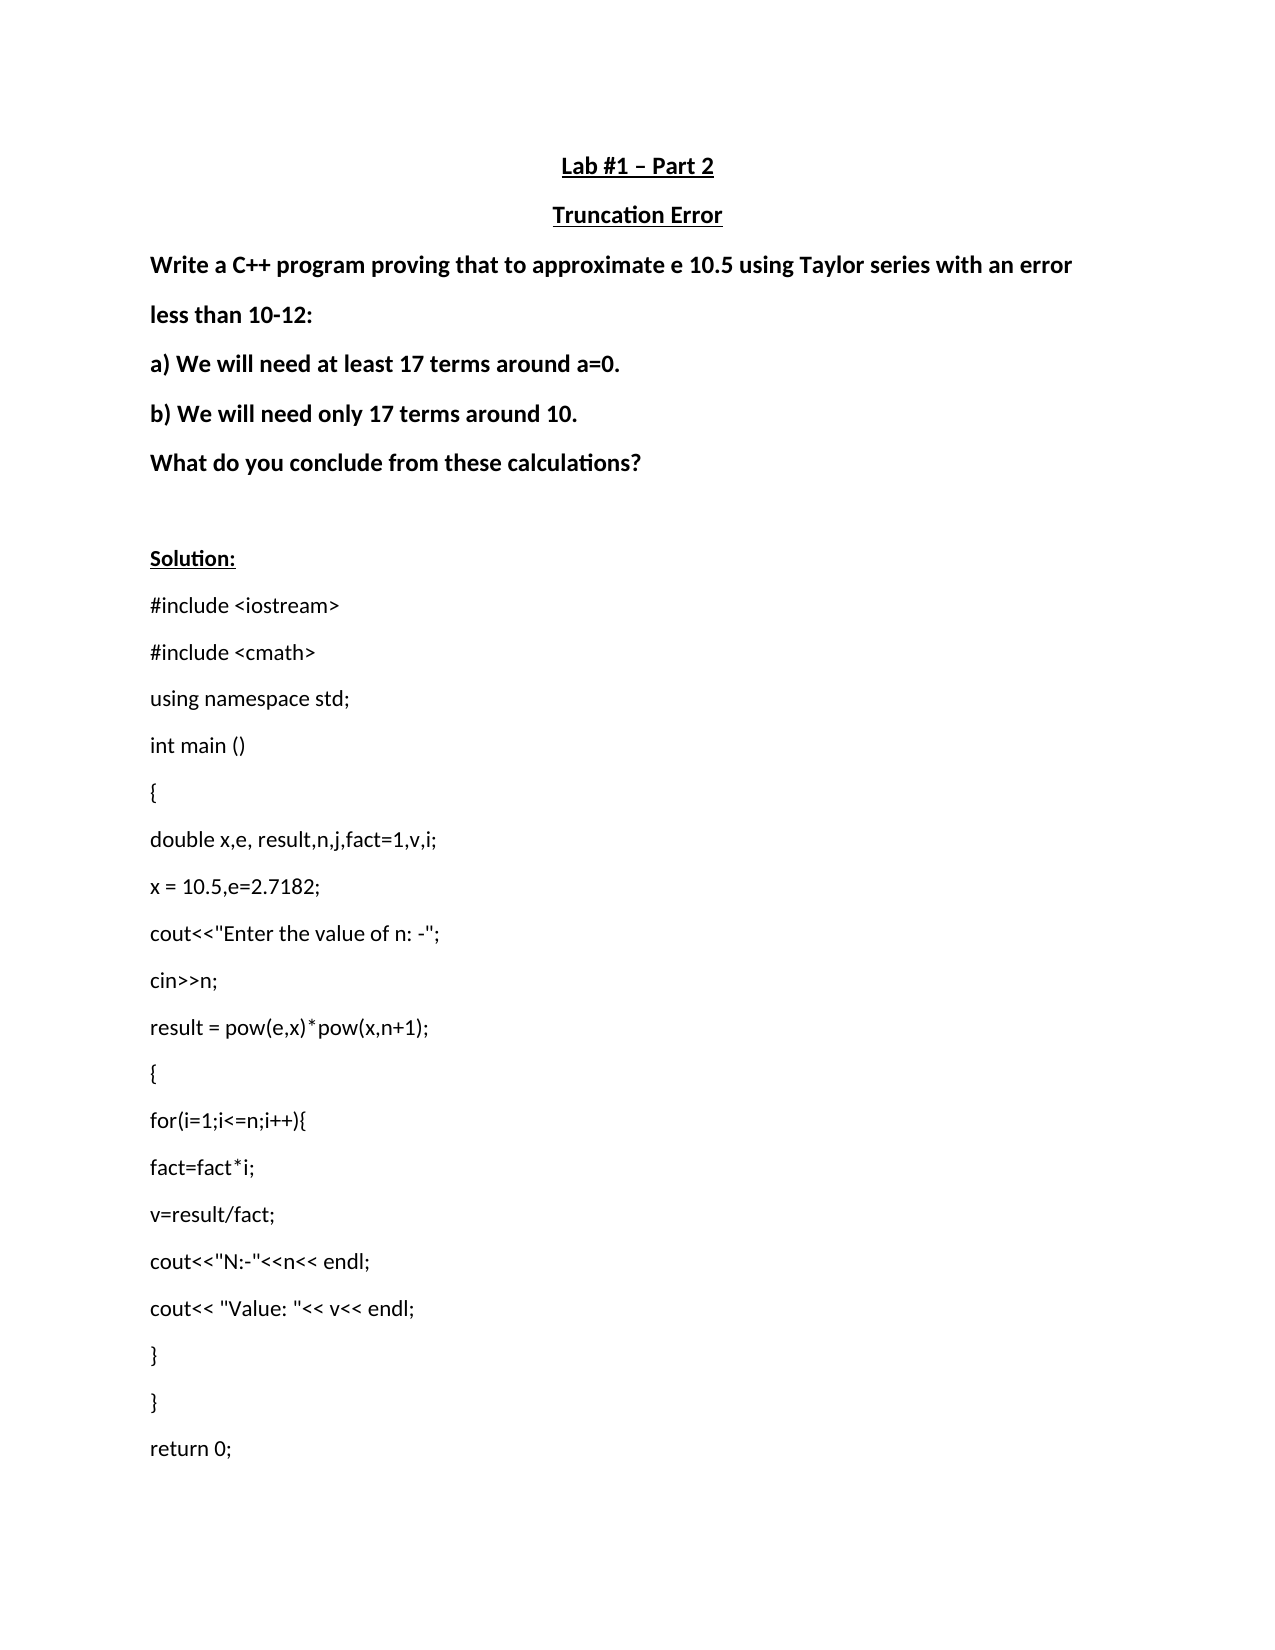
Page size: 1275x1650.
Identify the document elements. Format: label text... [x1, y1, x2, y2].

text cout<<"N:-"<<n<< endl; [150, 1247, 1125, 1275]
text } [150, 1388, 1125, 1416]
text a) We will need at least 17 terms around a=0. [150, 348, 1125, 379]
text for(i=1;i<=n;i++){ [150, 1106, 1125, 1134]
text Solution: [150, 544, 1125, 572]
text fact=fact*i; [150, 1153, 1125, 1181]
text What do you conclude from these calculations? [150, 447, 1125, 478]
text cout<<"Enter the value of n: -"; [150, 919, 1125, 947]
text b) We will need only 17 terms around 10. [150, 398, 1125, 428]
text { [150, 1059, 1125, 1088]
text } [150, 1341, 1125, 1369]
text Truncation Error [150, 199, 1125, 230]
text int main () [150, 731, 1125, 759]
text Lab #1 – Part 2 [150, 150, 1125, 181]
text #include <cmath> [150, 638, 1125, 666]
text #include <iostream> [150, 591, 1125, 619]
text cin>>n; [150, 966, 1125, 994]
text double x,e, result,n,j,fact=1,v,i; [150, 825, 1125, 853]
text result = pow(e,x)*pow(x,n+1); [150, 1013, 1125, 1041]
text cout<< "Value: "<< v<< endl; [150, 1294, 1125, 1322]
text { [150, 778, 1125, 806]
text less than 10-12: [150, 299, 1125, 329]
text v=result/fact; [150, 1200, 1125, 1228]
text return 0; [150, 1434, 1125, 1463]
text x = 10.5,e=2.7182; [150, 872, 1125, 900]
text Write a C++ program proving that to approximate e 10.5 using Taylor series with an error [150, 249, 1125, 280]
text using namespace std; [150, 684, 1125, 713]
